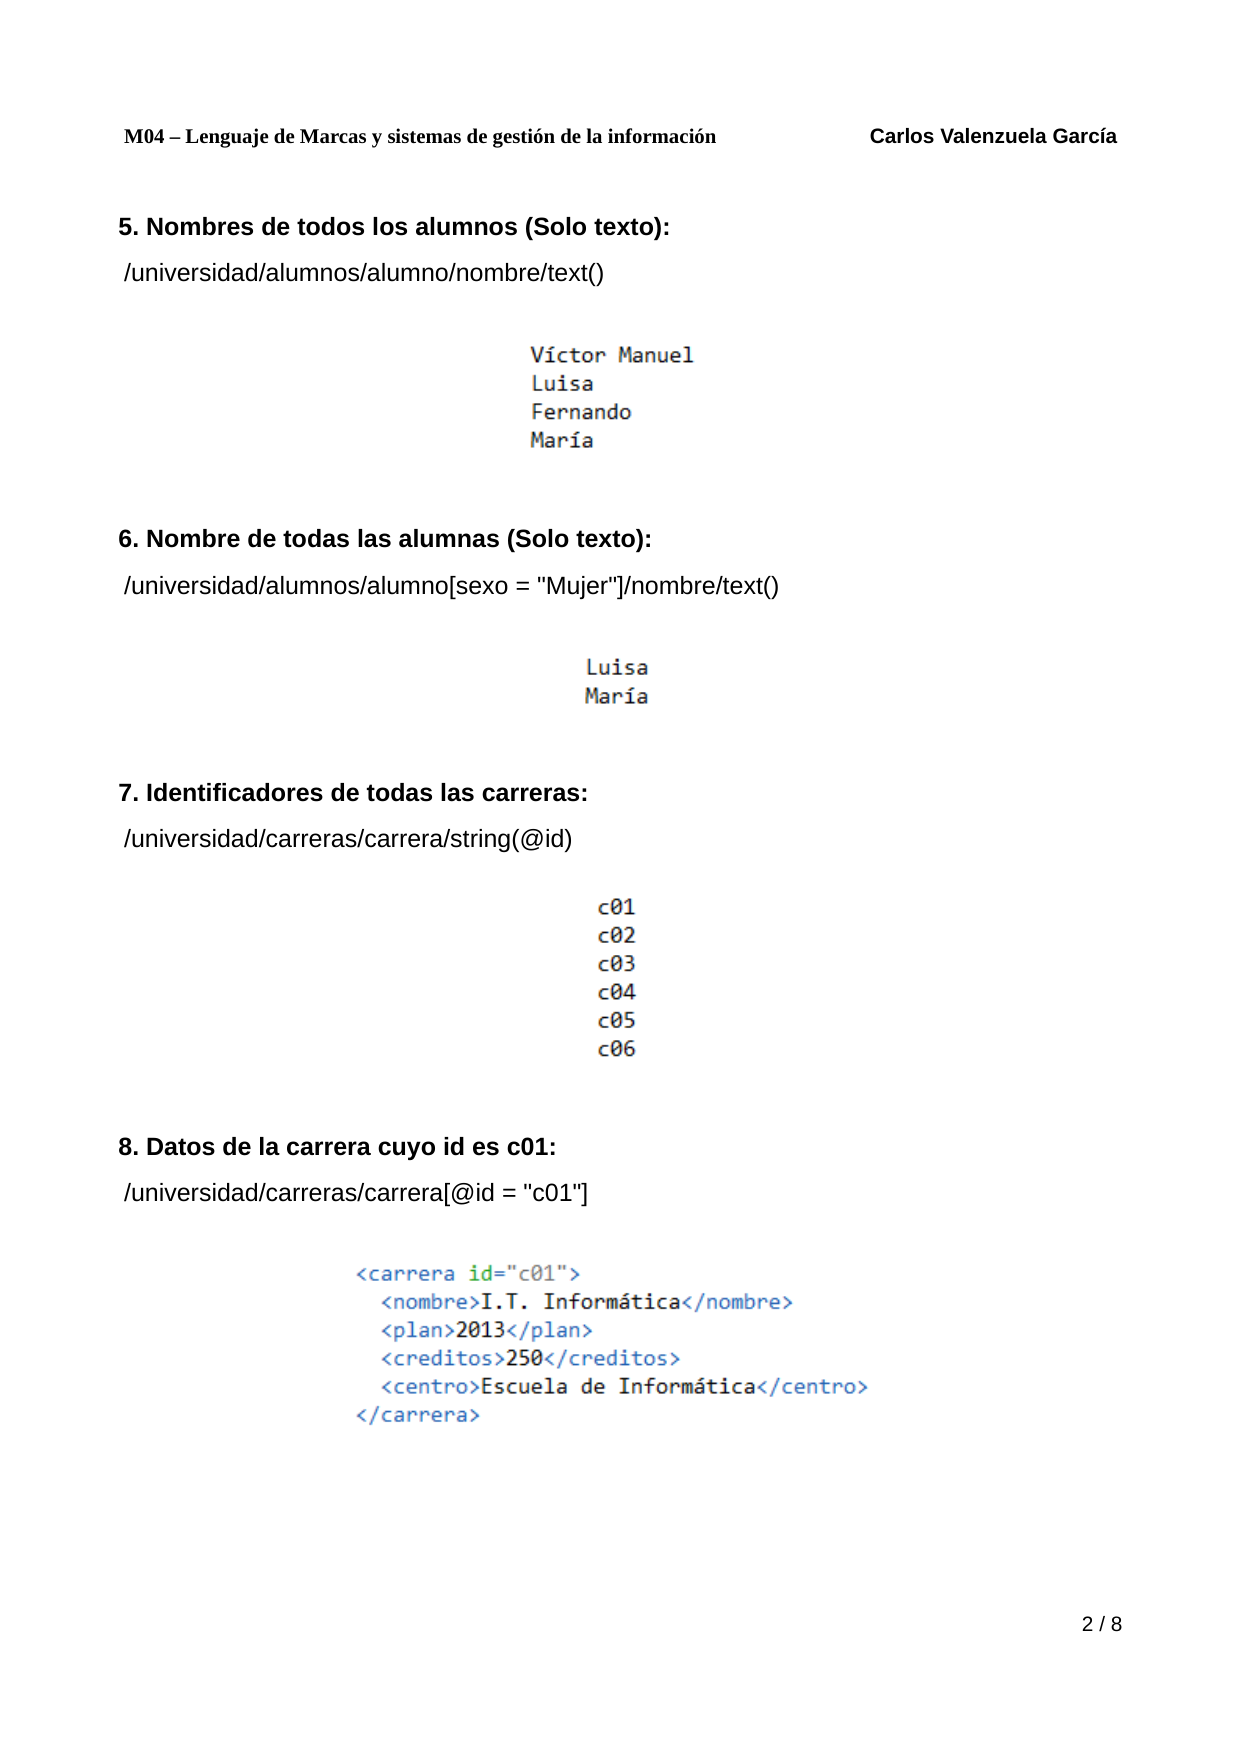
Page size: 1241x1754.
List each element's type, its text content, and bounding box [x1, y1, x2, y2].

picture [592, 892, 649, 1069]
table_cell [118, 1225, 1122, 1478]
table_cell [118, 871, 1122, 1068]
table_header /universidad/carreras/carrera/string(@id) [118, 806, 1122, 871]
table_cell [118, 305, 1122, 496]
text 8. Datos de la carrera cuyo id es c01: [118, 1132, 1122, 1161]
table_header /universidad/alumnos/alumno/nombre/text() [118, 241, 1122, 305]
picture [581, 652, 660, 715]
table_header /universidad/alumnos/alumno[sexo = "Mujer"]/nombre/text() [118, 553, 1122, 618]
text 6. Nombre de todas las alumnas (Solo texto): [118, 496, 1122, 553]
table_cell [118, 618, 1122, 714]
picture [354, 1259, 886, 1444]
text 5. Nombres de todos los alumnos (Solo texto): [118, 212, 1122, 241]
table_cell [118, 715, 1122, 749]
table_cell [118, 1069, 1122, 1103]
picture [525, 339, 715, 462]
text 7. Identificadores de todas las carreras: [118, 749, 1122, 806]
table_header /universidad/carreras/carrera[@id = "c01"] [118, 1161, 1122, 1225]
